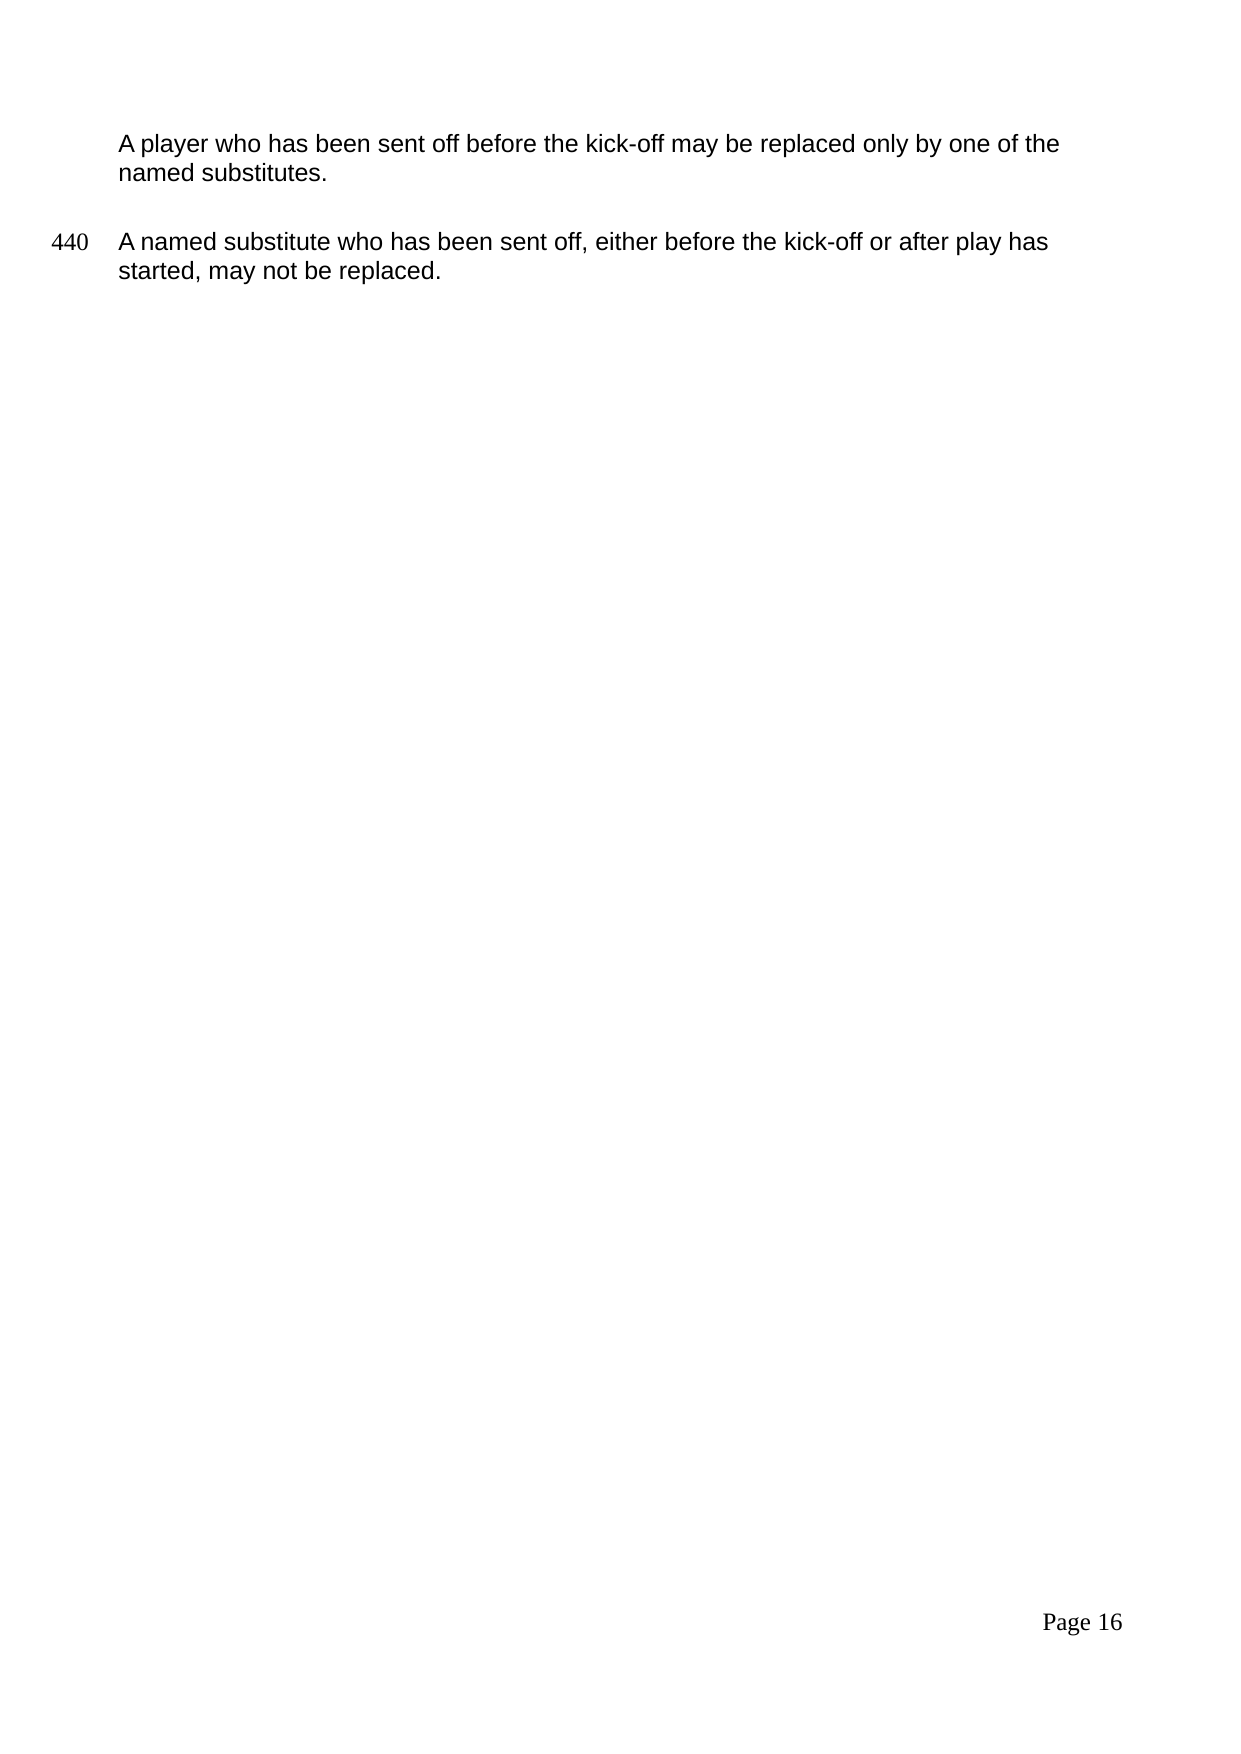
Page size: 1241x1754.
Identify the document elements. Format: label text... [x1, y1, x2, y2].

text A player who has been sent off before the kick-off may be replaced only by one of the named substitutes. [118, 118, 1122, 187]
text A named substitute who has been sent off, either before the kick-off or after play has started, may not be replaced. [118, 227, 1122, 285]
